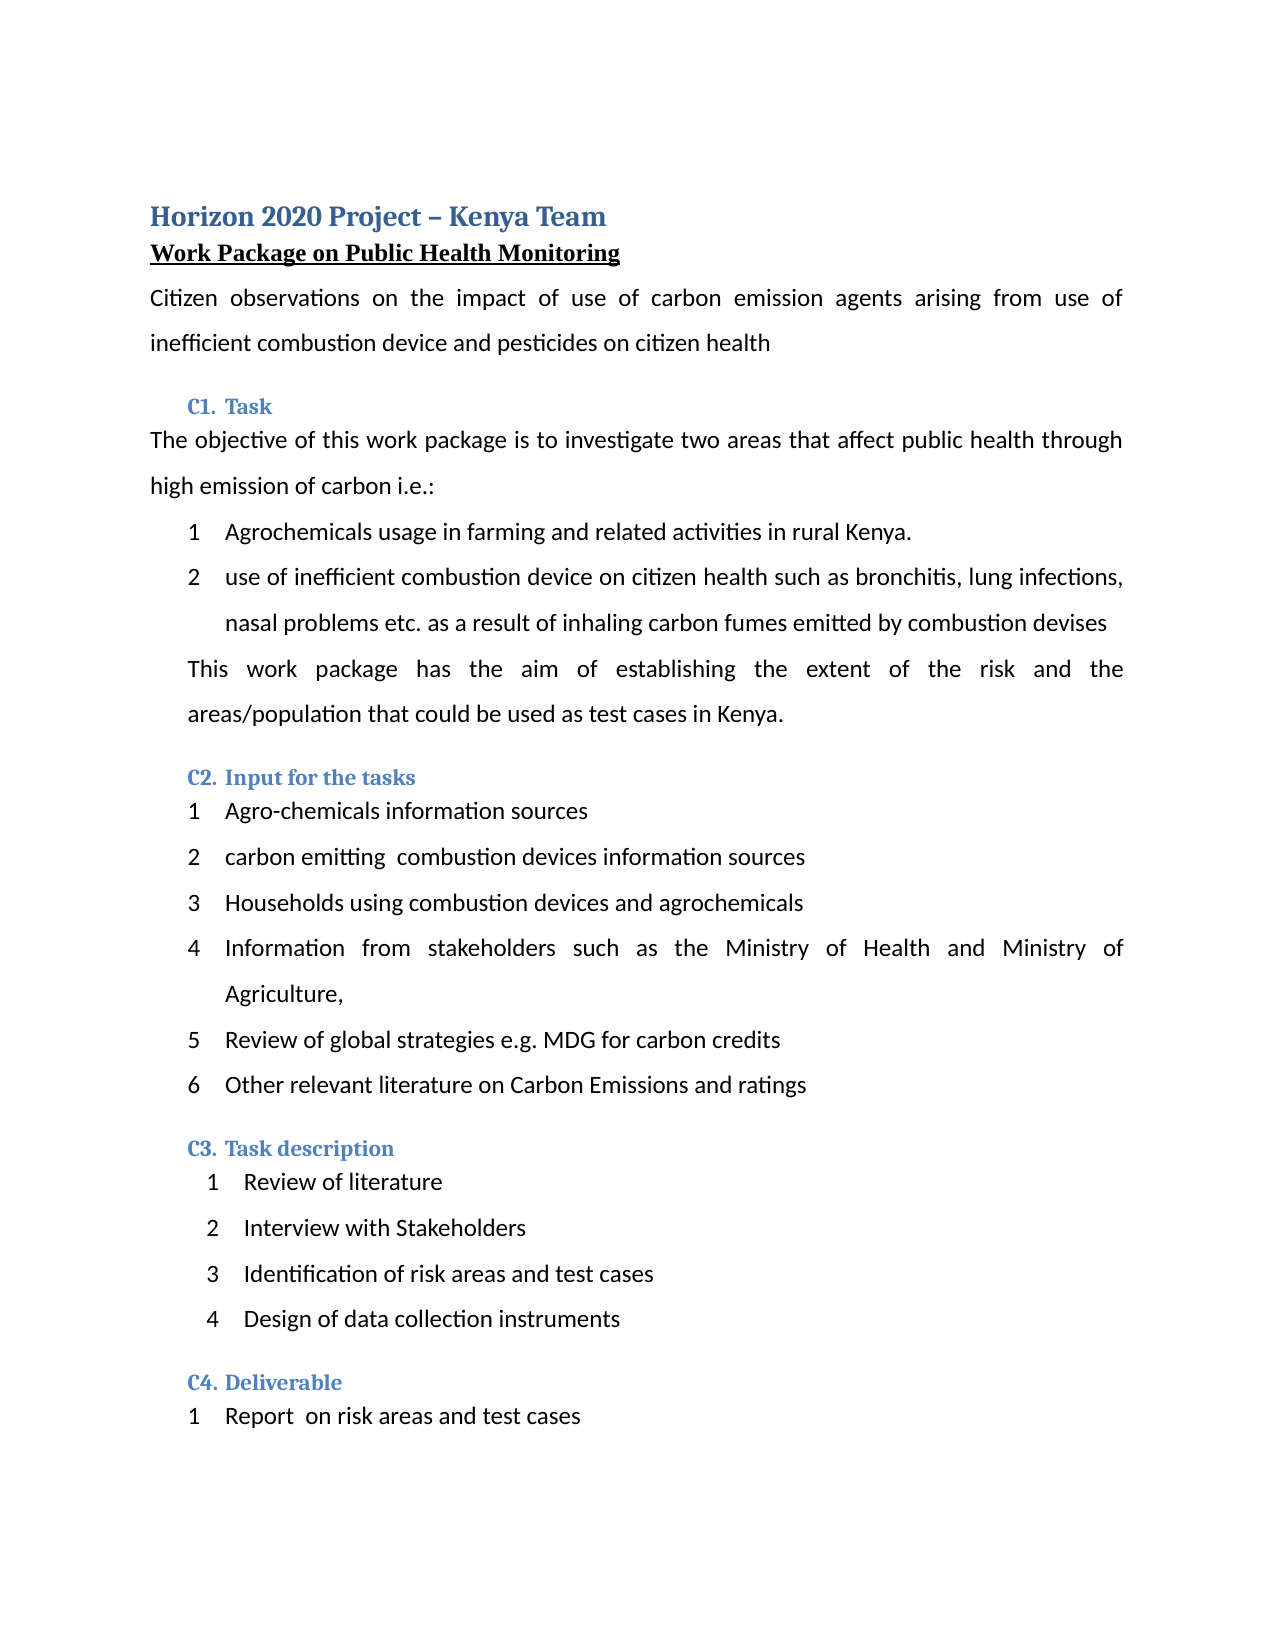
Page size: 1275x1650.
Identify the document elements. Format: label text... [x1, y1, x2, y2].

list Review of global strategies e.g. MDG for carbon credits [187, 1024, 1125, 1054]
subtitle Work Package on Public Health Monitoring [150, 238, 1125, 267]
subtitle Horizon 2020 Project – Kenya Team [150, 200, 1125, 233]
text This work package has the aim of establishing the extent of the risk and the areas/population that could be used as test cases in Kenya. [187, 653, 1125, 729]
list Other relevant literature on Carbon Emissions and ratings [187, 1070, 1125, 1100]
list Report on risk areas and test cases [187, 1400, 1125, 1431]
list Review of literature [206, 1166, 1125, 1197]
list Identification of risk areas and test cases [206, 1258, 1125, 1288]
text Citizen observations on the impact of use of carbon emission agents arising from use of inefficient combustion device and pesticides on citizen health [150, 282, 1125, 358]
list Agro-chemicals information sources [187, 795, 1125, 826]
list Households using combustion devices and agrochemicals [187, 887, 1125, 917]
subtitle Task description [187, 1136, 1125, 1163]
text The objective of this work package is to investigate two areas that affect public health through high emission of carbon i.e.: [150, 424, 1125, 500]
subtitle Task [187, 394, 1125, 420]
subtitle Input for the tasks [187, 765, 1125, 791]
list Agrochemicals usage in farming and related activities in rural Kenya. [187, 516, 1125, 546]
list Design of data collection instruments [206, 1304, 1125, 1334]
subtitle Deliverable [187, 1370, 1125, 1397]
list use of inefficient combustion device on citizen health such as bronchitis, lung infections, nasal problems etc. as a result of inhaling carbon fumes emitted by combustion devises [187, 561, 1125, 638]
list Interview with Stakeholders [206, 1212, 1125, 1243]
list carbon emitting combustion devices information sources [187, 841, 1125, 872]
list Information from stakeholders such as the Ministry of Health and Ministry of Agriculture, [187, 932, 1125, 1009]
